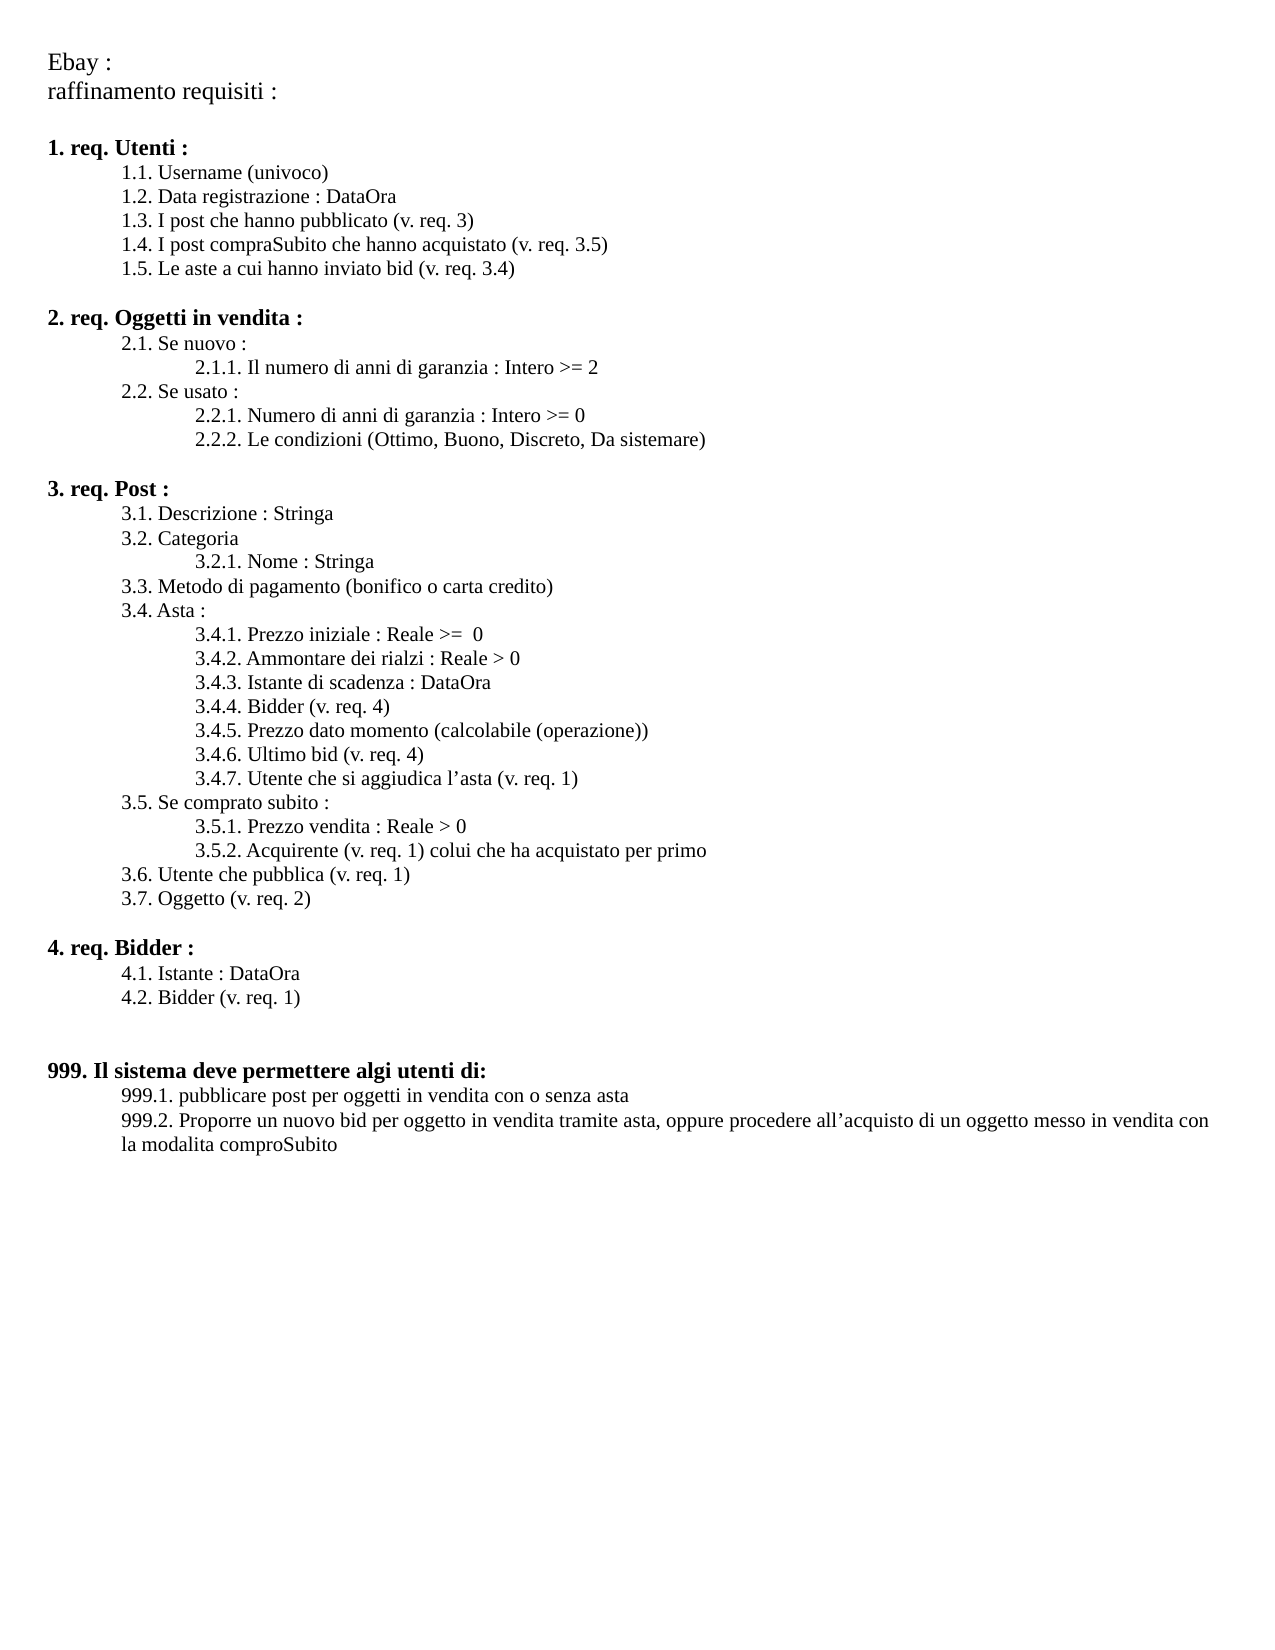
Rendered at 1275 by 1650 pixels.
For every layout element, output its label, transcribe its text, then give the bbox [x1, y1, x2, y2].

text 3.7. Oggetto (v. req. 2) [47, 886, 1228, 910]
text 3.1. Descrizione : Stringa [47, 501, 1228, 525]
text 3.3. Metodo di pagamento (bonifico o carta credito) [47, 573, 1228, 598]
text 4.2. Bidder (v. req. 1) [47, 985, 1228, 1009]
text 1.3. I post che hanno pubblicato (v. req. 3) [47, 208, 1228, 232]
text 1.5. Le aste a cui hanno inviato bid (v. req. 3.4) [47, 256, 1228, 280]
text 1.1. Username (univoco) [47, 160, 1228, 184]
text 2.2.2. Le condizioni (Ottimo, Buono, Discreto, Da sistemare) [47, 427, 1228, 451]
text 999.1. pubblicare post per oggetti in vendita con o senza asta [47, 1083, 1228, 1107]
text 2.1. Se nuovo : [47, 331, 1228, 355]
text 3. req. Post : [47, 475, 1228, 501]
text 3.4. Asta : [47, 598, 1228, 622]
text 3.5.2. Acquirente (v. req. 1) colui che ha acquistato per primo [47, 838, 1228, 862]
text 3.4.1. Prezzo iniziale : Reale >= 0 [47, 622, 1228, 646]
text 3.4.6. Ultimo bid (v. req. 4) [47, 742, 1228, 766]
text 1.4. I post compraSubito che hanno acquistato (v. req. 3.5) [47, 232, 1228, 256]
text 4.1. Istante : DataOra [47, 961, 1228, 985]
text 3.4.2. Ammontare dei rialzi : Reale > 0 [47, 646, 1228, 670]
text 999.2. Proporre un nuovo bid per oggetto in vendita tramite asta, oppure procedere all’acquisto di un oggetto messo in vendita con la modalita comproSubito [47, 1107, 1228, 1156]
text 4. req. Bidder : [47, 934, 1228, 961]
text 2.1.1. Il numero di anni di garanzia : Intero >= 2 [47, 355, 1228, 379]
text 3.4.3. Istante di scadenza : DataOra [47, 670, 1228, 694]
text 3.4.4. Bidder (v. req. 4) [47, 694, 1228, 718]
text 1. req. Utenti : [47, 133, 1228, 160]
text 2.2. Se usato : [47, 379, 1228, 403]
text Ebay : [47, 47, 1228, 76]
text 3.6. Utente che pubblica (v. req. 1) [47, 862, 1228, 886]
text 1.2. Data registrazione : DataOra [47, 184, 1228, 208]
text raffinamento requisiti : [47, 76, 1228, 105]
text 2. req. Oggetti in vendita : [47, 304, 1228, 331]
text 999. Il sistema deve permettere algi utenti di: [47, 1057, 1228, 1083]
text 3.4.5. Prezzo dato momento (calcolabile (operazione)) [47, 718, 1228, 742]
text 3.2.1. Nome : Stringa [47, 549, 1228, 573]
text 3.5. Se comprato subito : [47, 790, 1228, 814]
text 3.5.1. Prezzo vendita : Reale > 0 [47, 814, 1228, 838]
text 3.4.7. Utente che si aggiudica l’asta (v. req. 1) [47, 766, 1228, 790]
text 2.2.1. Numero di anni di garanzia : Intero >= 0 [47, 403, 1228, 427]
text 3.2. Categoria [47, 525, 1228, 549]
